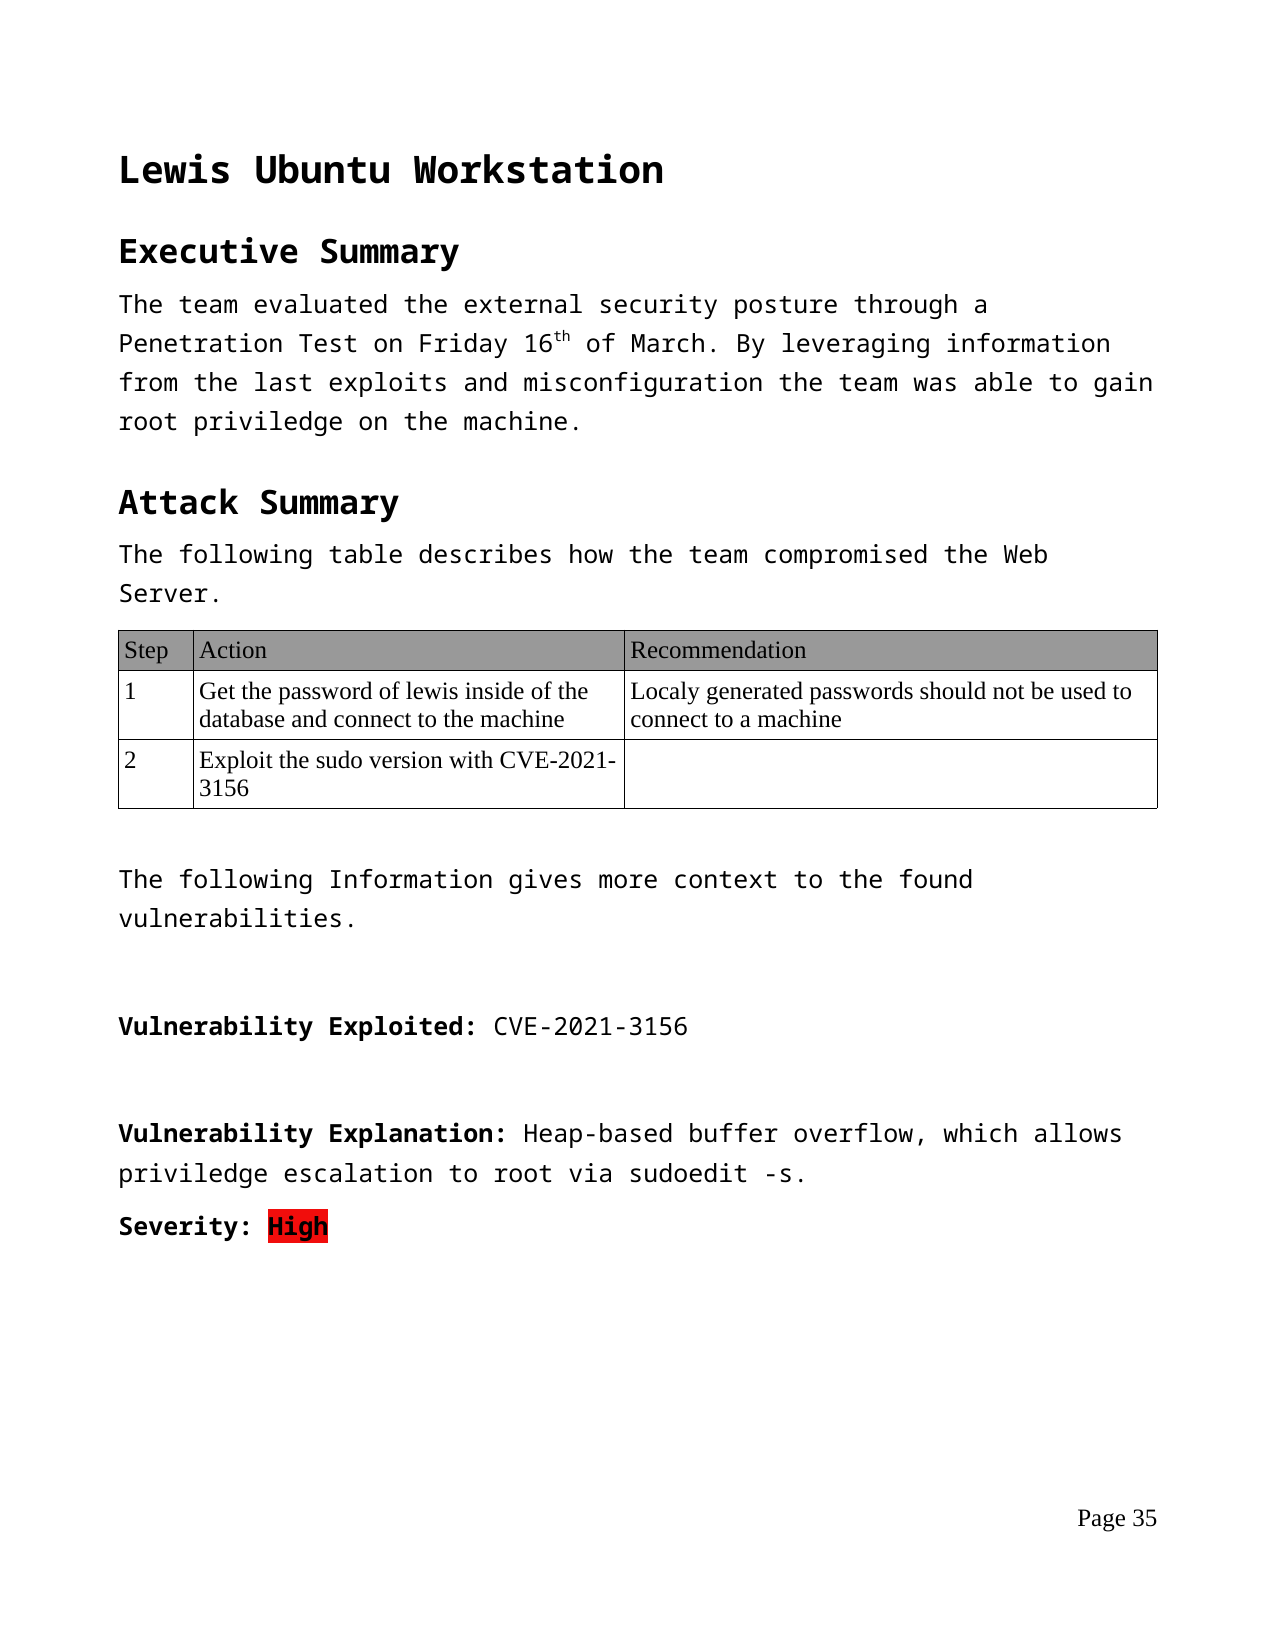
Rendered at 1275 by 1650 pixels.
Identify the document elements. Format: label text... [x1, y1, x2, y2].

subtitle Executive Summary [118, 228, 1157, 274]
text The following Information gives more context to the found vulnerabilities. [118, 862, 1157, 935]
table_header Recommendation [625, 631, 1157, 670]
table_header Step [119, 631, 193, 670]
subtitle Lewis Ubuntu Workstation [118, 143, 1157, 195]
text Vulnerability Explanation: Heap-based buffer overflow, which allows priviledge escalation to root via sudoedit -s. [118, 1116, 1157, 1189]
subtitle Attack Summary [118, 478, 1157, 524]
text Vulnerability Exploited: CVE-2021-3156 [118, 1008, 1157, 1043]
table_cell [625, 740, 1157, 808]
table_cell 1 [119, 671, 193, 739]
table_cell 2 [119, 740, 193, 808]
text Severity: High [118, 1209, 1157, 1243]
table_header Action [194, 631, 624, 670]
text The following table describes how the team compromised the Web Server. [118, 537, 1157, 610]
table_cell Localy generated passwords should not be used to connect to a machine [625, 671, 1157, 739]
text The team evaluated the external security posture through a Penetration Test on Friday 16th of March. By leveraging information from the last exploits and misconfiguration the team was able to gain root priviledge on the machine. [118, 286, 1157, 438]
table_cell Exploit the sudo version with CVE-2021-3156 [194, 740, 624, 808]
table_cell Get the password of lewis inside of the database and connect to the machine [194, 671, 624, 739]
